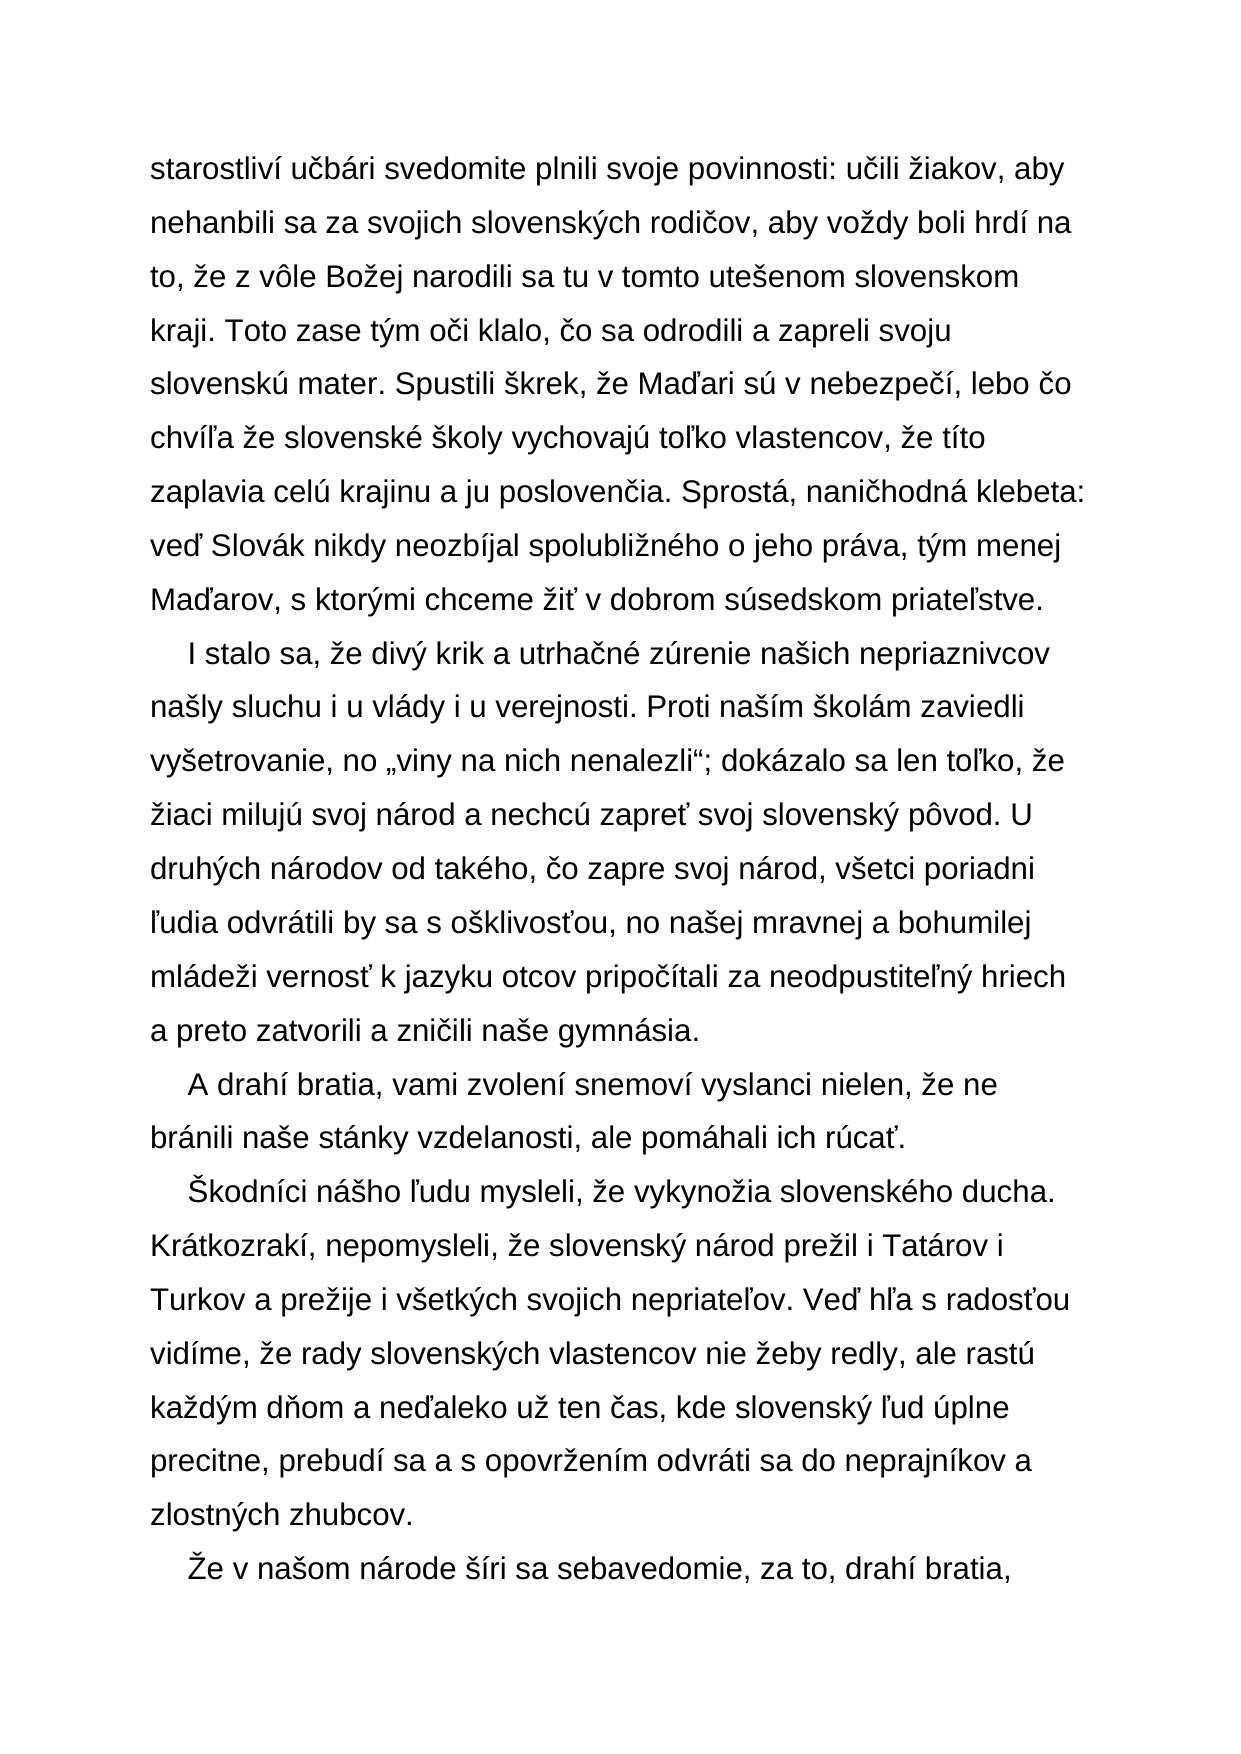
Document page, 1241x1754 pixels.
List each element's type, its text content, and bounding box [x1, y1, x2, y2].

text Škodníci nášho ľudu mysleli, že vykynožia slovenského ducha. Krátkozrakí, nepomysleli, že slovenský národ prežil i Tatárov i Turkov a prežije i všetkých svojich nepriateľov. Veď hľa s radosťou vidíme, že rady slovenských vlastencov nie žeby redly, ale rastú každým dňom a neďaleko už ten čas, kde slovenský ľud úplne precitne, prebudí sa a s opovržením od­vráti sa do neprajníkov a zlostných zhubcov. [150, 1173, 1091, 1532]
text A drahí bratia, vami zvolení snemoví vyslanci nielen, že ne bránili naše stánky vzdelanosti, ale pomáhali ich rúcať. [150, 1066, 1091, 1155]
text Že v našom národe šíri sa sebavedomie, za to, drahí bratia, [150, 1550, 1091, 1586]
text I stalo sa, že divý krik a utrhačné zúrenie našich nepriaznivcov našly sluchu i u vlády i u verejnosti. Proti naším školám zaviedli vyšetrovanie, no „viny na nich nenalezli“; dokázalo sa len toľko, že žiaci milujú svoj národ a nechcú zapreť svoj slovenský pôvod. U druhých národov od takého, čo zapre svoj národ, všetci poriadni ľudia odvrátili by sa s ošklivosťou, no našej mravnej a bohumilej mládeži vernosť k jazyku otcov pripočítali za neodpustiteľný hriech a preto zatvorili a zničili naše gymnásia. [150, 635, 1091, 1048]
text starostliví učbári svedomite plnili svoje povinnosti: učili žiakov, aby nehanbili sa za svojich slovenských rodičov, aby voždy boli hrdí na to, že z vôle Božej narodili sa tu v tomto utešenom slovenskom kraji. Toto zase tým oči klalo, čo sa odrodili a zapreli svoju slovenskú mater. Spustili škrek, že Maďari sú v nebezpečí, lebo čo chvíľa že slovenské školy vychovajú toľko vlastencov, že títo zaplavia celú krajinu a ju poslovenčia. Sprostá, naničhodná klebeta: veď Slovák nikdy neozbíjal spolubližného o jeho práva, tým menej Maďarov, s kto­rými chceme žiť v dobrom súsedskom priateľstve. [150, 150, 1091, 617]
